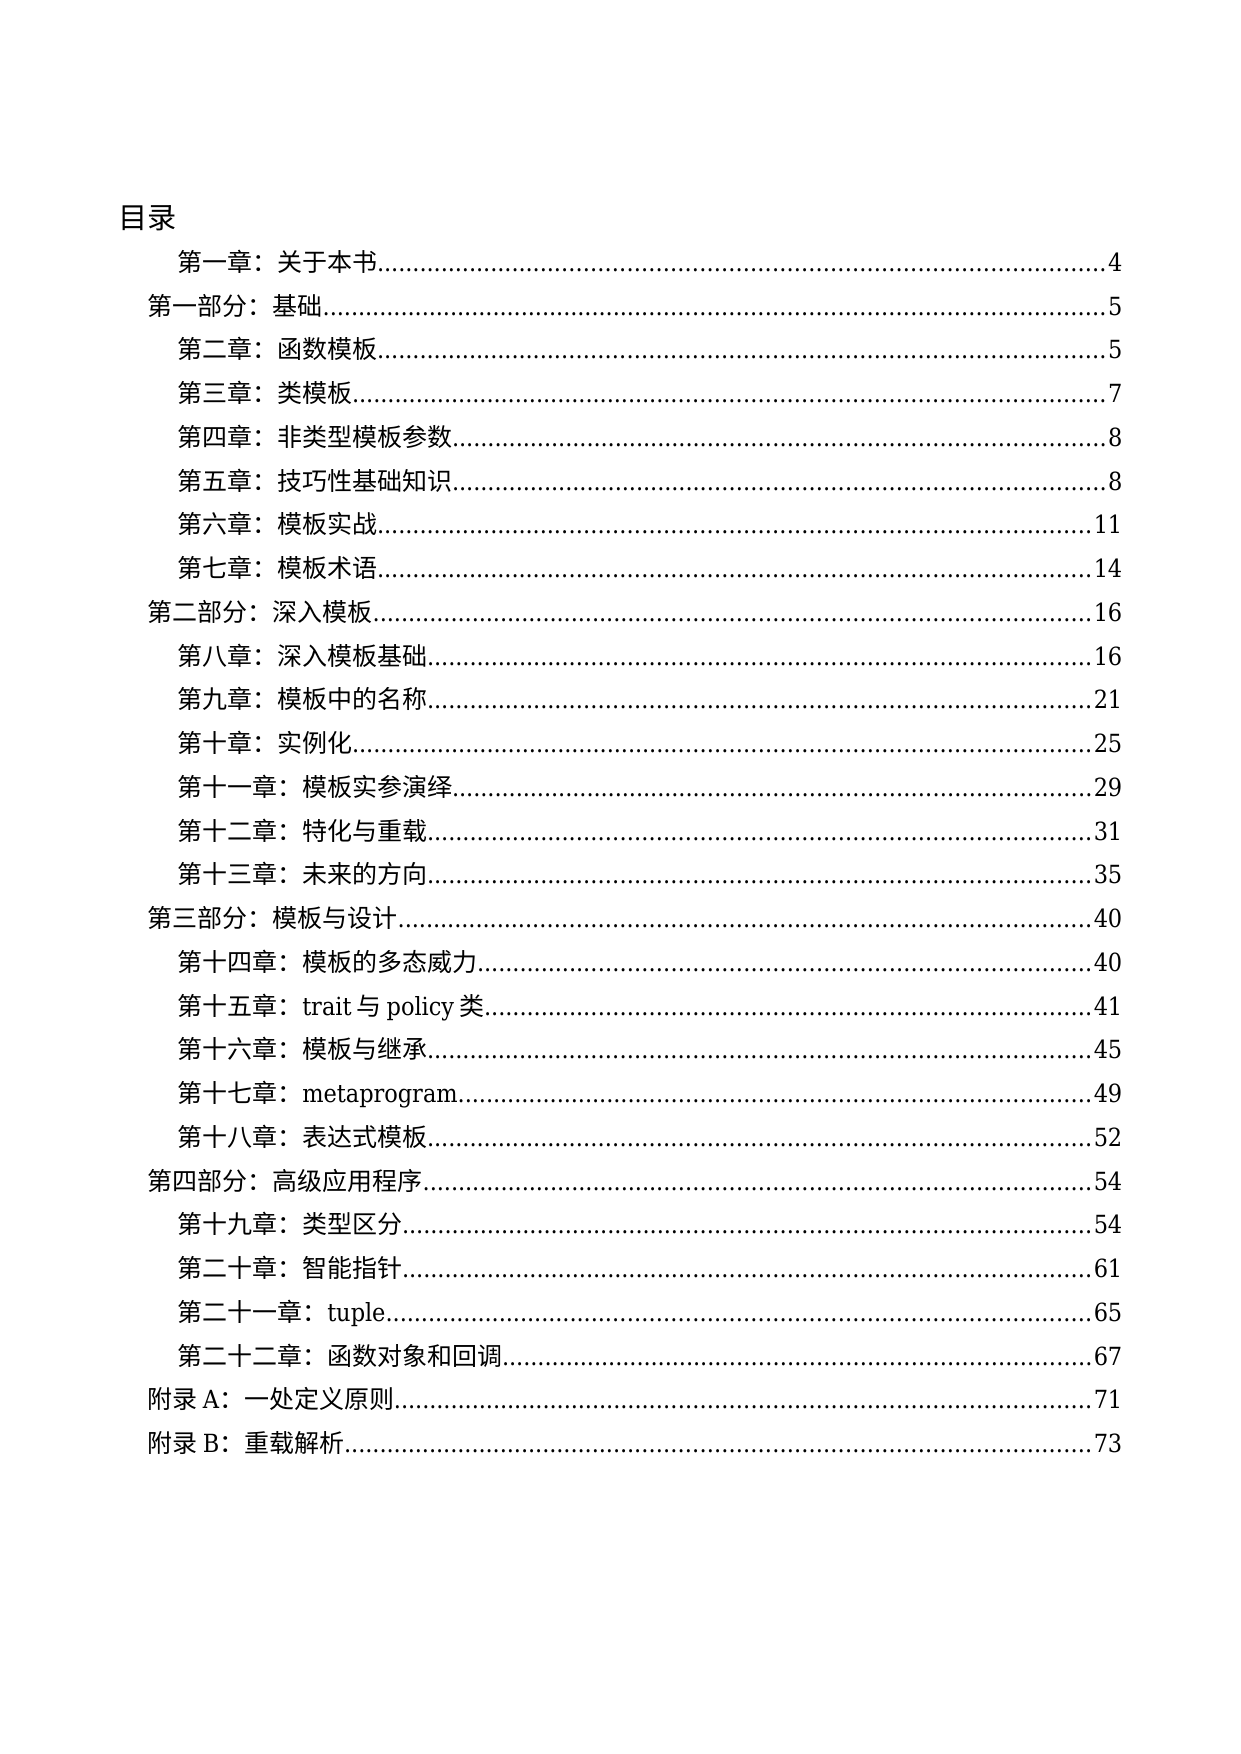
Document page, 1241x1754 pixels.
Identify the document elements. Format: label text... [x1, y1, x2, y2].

text 第十章：实例化 25 [177, 729, 1122, 759]
text 第十八章：表达式模板 52 [177, 1123, 1122, 1152]
text 第十七章：metaprogram 49 [177, 1079, 1122, 1109]
text 第二部分：深入模板 16 [148, 598, 1122, 627]
text 第十六章：模板与继承 45 [177, 1036, 1122, 1065]
text 第五章：技巧性基础知识 8 [177, 467, 1122, 496]
text 第四部分：高级应用程序 54 [148, 1167, 1122, 1196]
text 附录B：重载解析 73 [148, 1429, 1122, 1459]
subtitle 目录 [118, 202, 1122, 236]
text 第二十二章：函数对象和回调 67 [177, 1342, 1122, 1371]
text 第一章：关于本书 4 [177, 248, 1122, 277]
text 第二十章：智能指针 61 [177, 1254, 1122, 1284]
text 第十三章：未来的方向 35 [177, 861, 1122, 890]
text 第三部分：模板与设计 40 [148, 904, 1122, 934]
text 第三章：类模板 7 [177, 379, 1122, 409]
text 第十四章：模板的多态威力 40 [177, 948, 1122, 977]
text 第一部分：基础 5 [148, 292, 1122, 321]
text 第六章：模板实战 11 [177, 511, 1122, 540]
text 第十一章：模板实参演绎 29 [177, 773, 1122, 802]
text 第十二章：特化与重载 31 [177, 817, 1122, 846]
text 第十五章：trait与policy类 41 [177, 992, 1122, 1021]
text 第八章：深入模板基础 16 [177, 642, 1122, 671]
text 第二十一章：tuple 65 [177, 1298, 1122, 1327]
text 第二章：函数模板 5 [177, 336, 1122, 365]
text 第九章：模板中的名称 21 [177, 686, 1122, 715]
text 第七章：模板术语 14 [177, 554, 1122, 584]
text 第十九章：类型区分 54 [177, 1211, 1122, 1240]
text 附录A：一处定义原则 71 [148, 1386, 1122, 1415]
text 第四章：非类型模板参数 8 [177, 423, 1122, 452]
